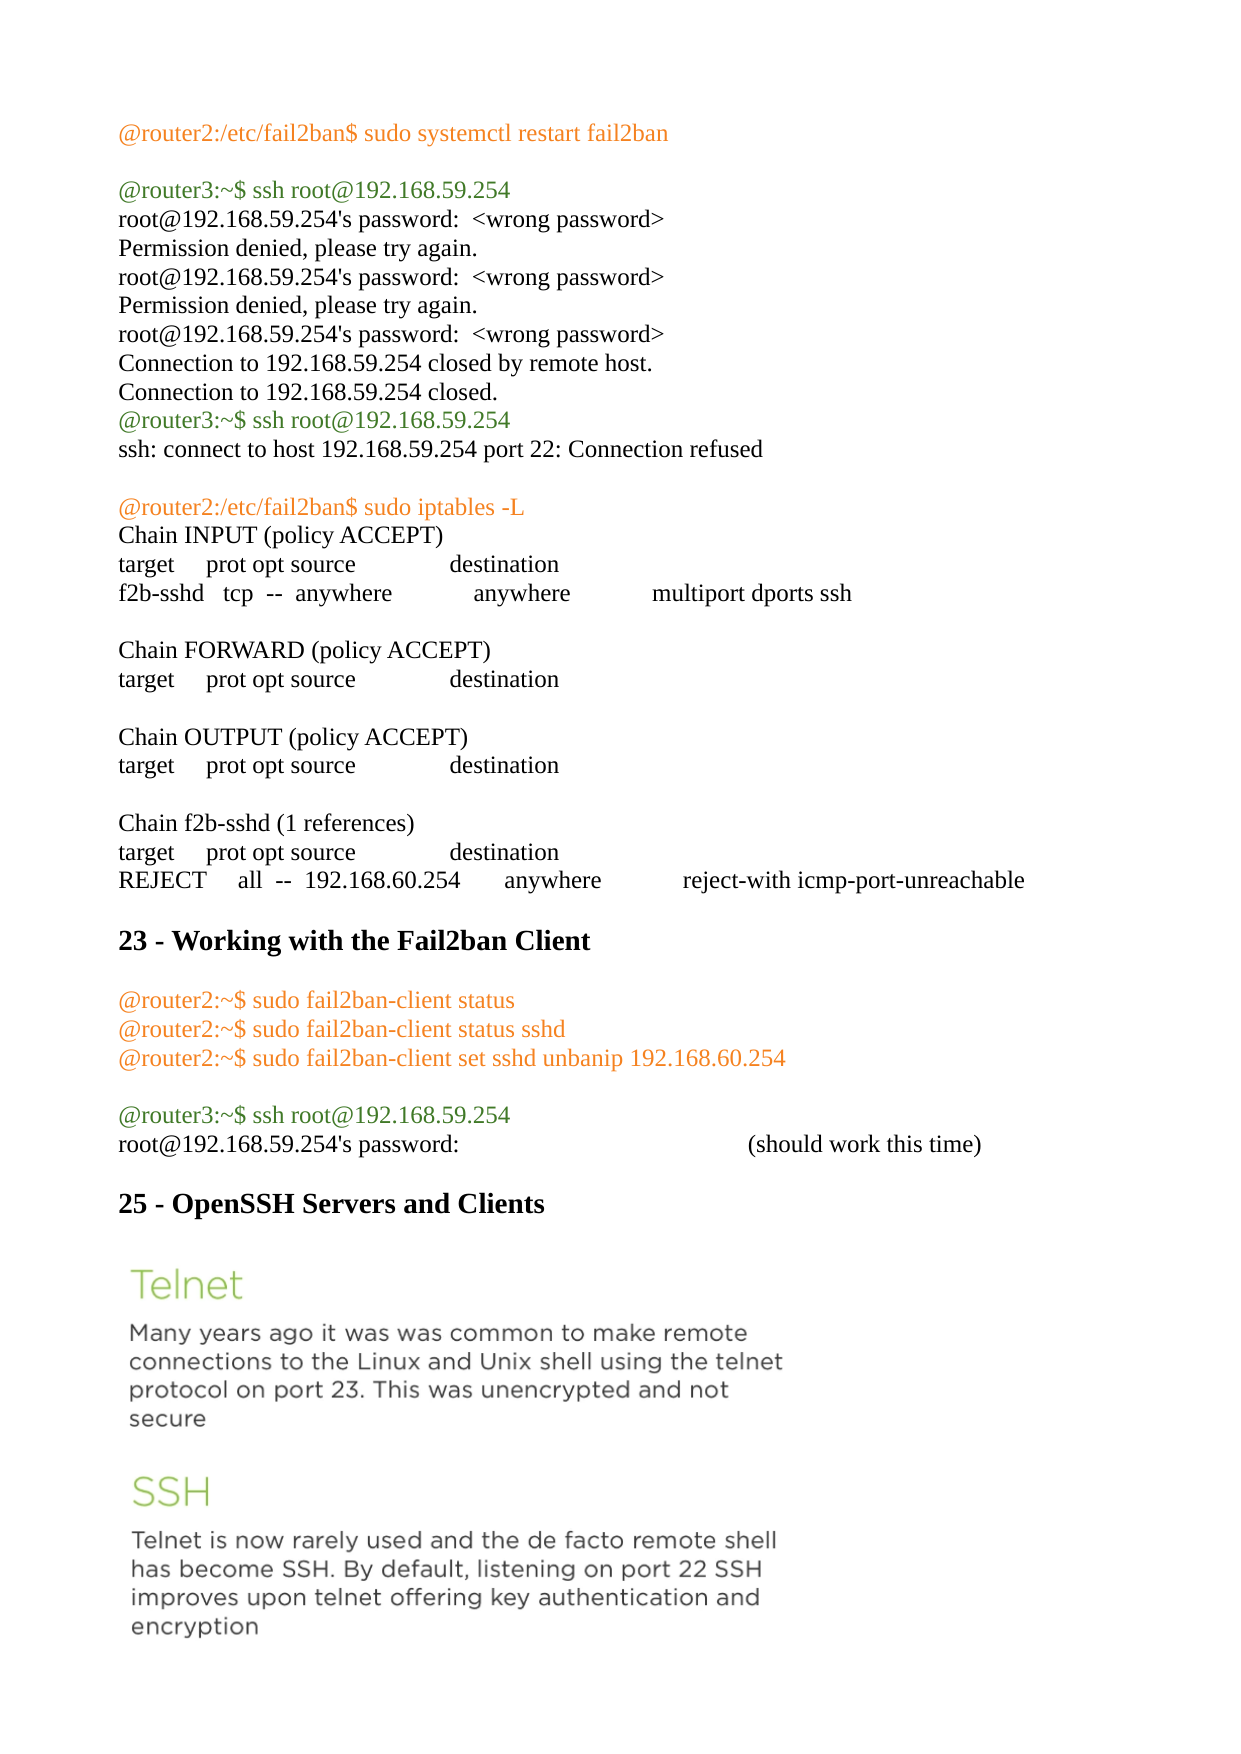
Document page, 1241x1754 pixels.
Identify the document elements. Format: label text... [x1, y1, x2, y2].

text Permission denied, please try again. [118, 291, 1122, 319]
text @router2:~$ sudo fail2ban-client set sshd unbanip 192.168.60.254 [118, 1043, 1122, 1072]
text Chain f2b-sshd (1 references) [118, 808, 1122, 837]
text Permission denied, please try again. [118, 233, 1122, 262]
text root@192.168.59.254's password: <wrong password> [118, 204, 1122, 233]
text root@192.168.59.254's password: <wrong password> [118, 319, 1122, 348]
text @router3:~$ ssh root@192.168.59.254 [118, 176, 1122, 204]
text 25 - OpenSSH Servers and Clients [118, 1187, 1122, 1220]
text @router3:~$ ssh root@192.168.59.254 [118, 1100, 1122, 1129]
picture [121, 1463, 789, 1655]
text Connection to 192.168.59.254 closed by remote host. [118, 348, 1122, 377]
text @router2:~$ sudo fail2ban-client status sshd [118, 1014, 1122, 1043]
text @router3:~$ ssh root@192.168.59.254 [118, 406, 1122, 434]
text ssh: connect to host 192.168.59.254 port 22: Connection refused [118, 434, 1122, 463]
text target prot opt source destination [118, 751, 1122, 779]
text Chain OUTPUT (policy ACCEPT) [118, 722, 1122, 751]
text root@192.168.59.254's password: (should work this time) [118, 1129, 1122, 1158]
text Connection to 192.168.59.254 closed. [118, 377, 1122, 406]
text @router2:/etc/fail2ban$ sudo iptables -L [118, 492, 1122, 521]
text REJECT all -- 192.168.60.254 anywhere reject-with icmp-port-unreachable [118, 866, 1122, 894]
text root@192.168.59.254's password: <wrong password> [118, 262, 1122, 291]
text target prot opt source destination [118, 837, 1122, 866]
text f2b-sshd tcp -- anywhere anywhere multiport dports ssh [118, 578, 1122, 607]
text target prot opt source destination [118, 664, 1122, 693]
text @router2:/etc/fail2ban$ sudo systemctl restart fail2ban [118, 118, 1122, 147]
picture [114, 1255, 798, 1437]
text Chain INPUT (policy ACCEPT) [118, 521, 1122, 549]
text target prot opt source destination [118, 549, 1122, 578]
text @router2:~$ sudo fail2ban-client status [118, 985, 1122, 1014]
text Chain FORWARD (policy ACCEPT) [118, 636, 1122, 664]
text 23 - Working with the Fail2ban Client [118, 923, 1122, 957]
